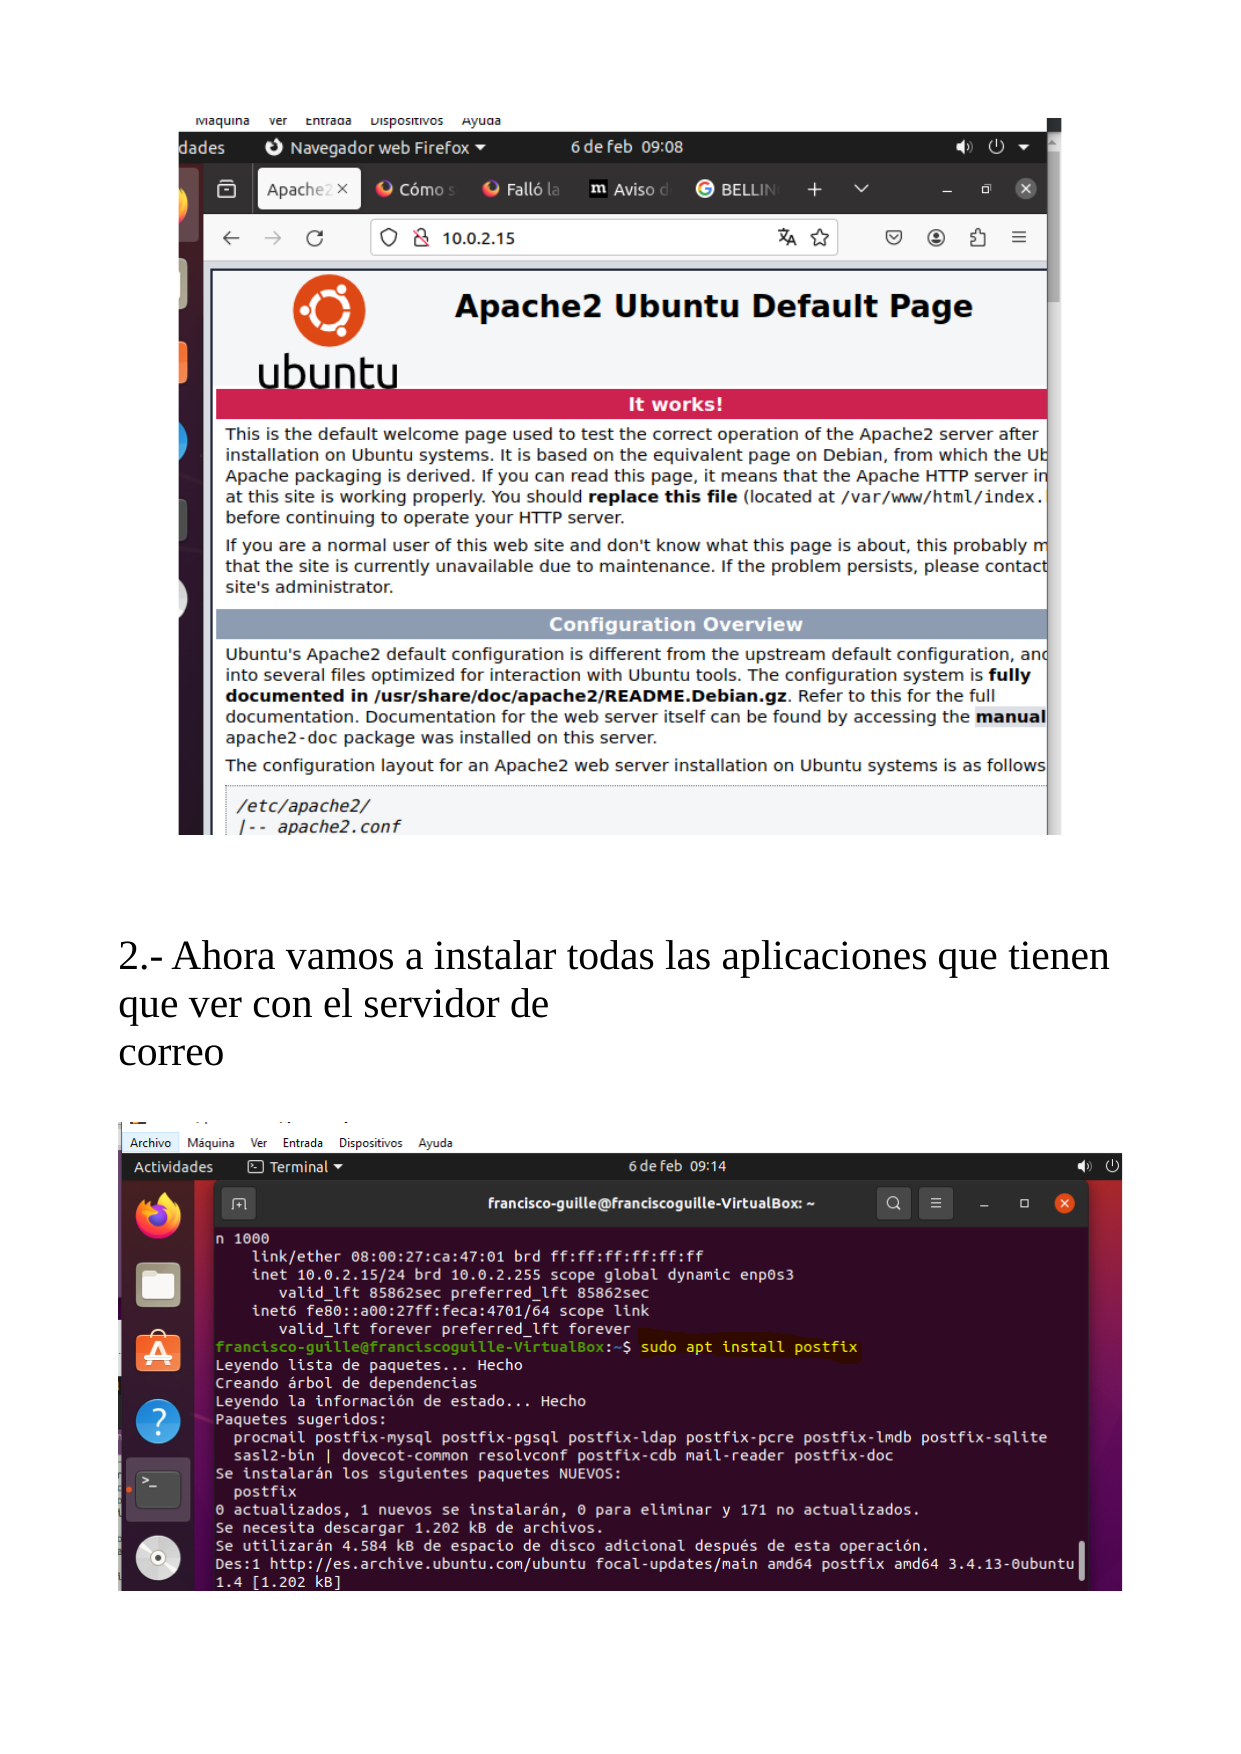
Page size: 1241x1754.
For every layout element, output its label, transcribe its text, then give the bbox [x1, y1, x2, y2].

picture [178, 118, 1062, 835]
picture [118, 1122, 1123, 1591]
text correo [118, 1026, 1122, 1074]
text 2.- Ahora vamos a instalar todas las aplicaciones que tienen que ver con el servidor de [118, 930, 1122, 1026]
